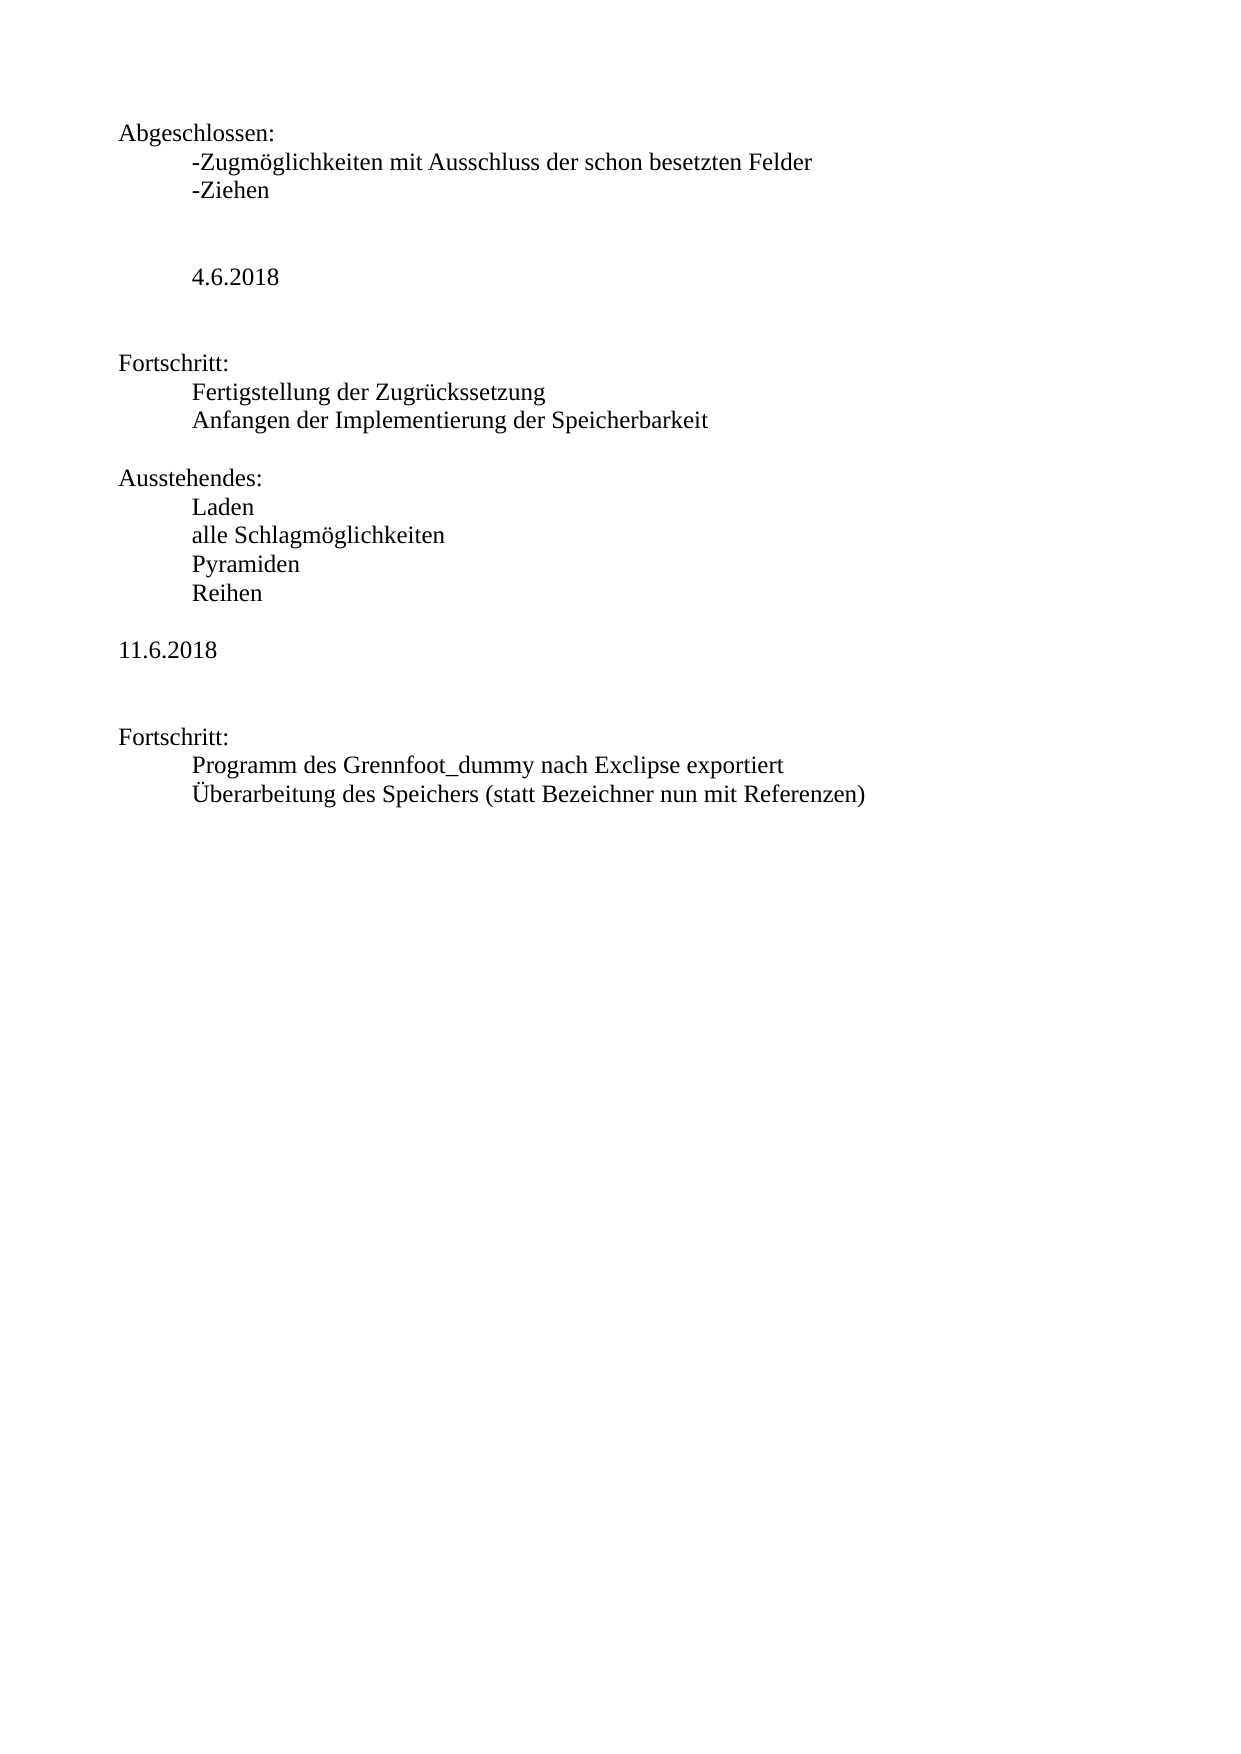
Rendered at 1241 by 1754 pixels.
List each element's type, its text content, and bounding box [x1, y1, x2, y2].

text Fortschritt: [118, 348, 1122, 377]
text 4.6.2018 [118, 262, 1122, 291]
text Anfangen der Implementierung der Speicherbarkeit [118, 406, 1122, 434]
text Fertigstellung der Zugrückssetzung [118, 377, 1122, 406]
text Pyramiden [118, 549, 1122, 578]
text -Zugmöglichkeiten mit Ausschluss der schon besetzten Felder [118, 147, 1122, 176]
text Überarbeitung des Speichers (statt Bezeichner nun mit Referenzen) [118, 779, 1122, 808]
text Reihen [118, 578, 1122, 607]
text Laden [118, 492, 1122, 521]
text Ausstehendes: [118, 463, 1122, 492]
text Abgeschlossen: [118, 118, 1122, 147]
text Fortschritt: [118, 722, 1122, 751]
text alle Schlagmöglichkeiten [118, 521, 1122, 549]
text Programm des Grennfoot_dummy nach Exclipse exportiert [118, 751, 1122, 779]
text 11.6.2018 [118, 636, 1122, 664]
text -Ziehen [118, 176, 1122, 204]
